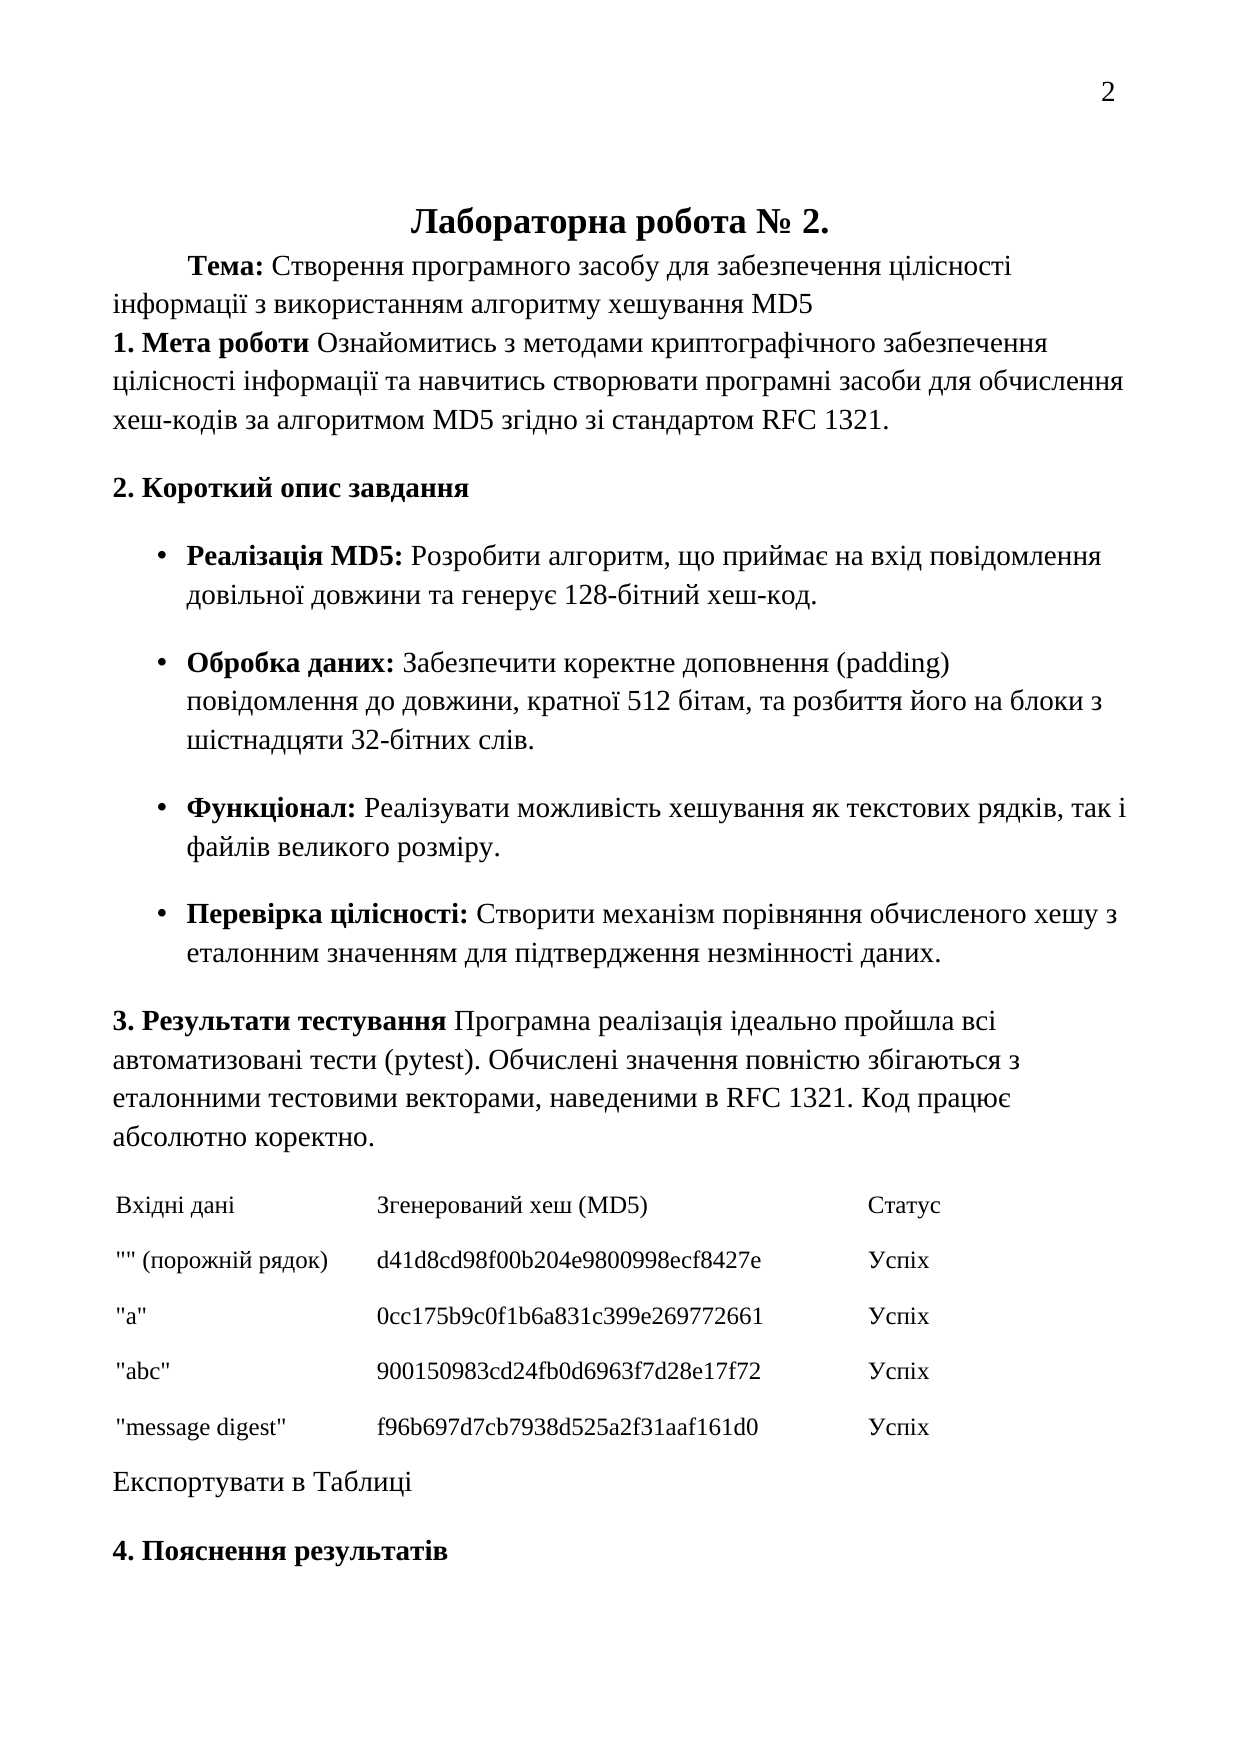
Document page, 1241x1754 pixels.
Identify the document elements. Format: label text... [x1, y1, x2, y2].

text Лабораторна робота № 2. [112, 200, 1128, 242]
table_cell "" (порожній рядок) [113, 1243, 374, 1298]
table_cell Успіх [865, 1409, 959, 1464]
table_header Статус [865, 1187, 959, 1242]
table_header Вхідні дані [113, 1187, 374, 1242]
table_cell Успіх [865, 1298, 959, 1353]
text 2. Короткий опис завдання [112, 470, 1128, 504]
list Функціонал: Реалізувати можливість хешування як текстових рядків, так і файлів великого розміру. [157, 790, 1128, 862]
table_cell "message digest" [113, 1409, 374, 1464]
list Перевірка цілісності: Створити механізм порівняння обчисленого хешу з еталонним значенням для підтвердження незмінності даних. [157, 897, 1128, 969]
text Експортувати в Таблиці [112, 1464, 1128, 1498]
table_cell Успіх [865, 1354, 959, 1409]
table_header Згенерований хеш (MD5) [374, 1187, 865, 1242]
list Обробка даних: Забезпечити коректне доповнення (padding) повідомлення до довжини, кратної 512 бітам, та розбиття його на блоки з шістнадцяти 32-бітних слів. [157, 645, 1128, 756]
text 1. Мета роботи Ознайомитись з методами криптографічного забезпечення цілісності інформації та навчитись створювати програмні засоби для обчислення хеш-кодів за алгоритмом MD5 згідно зі стандартом RFC 1321. [112, 325, 1128, 436]
list Реалізація MD5: Розробити алгоритм, що приймає на вхід повідомлення довільної довжини та генерує 128-бітний хеш-код. [157, 538, 1128, 610]
table_cell f96b697d7cb7938d525a2f31aaf161d0 [374, 1409, 865, 1464]
text 4. Пояснення результатів [112, 1533, 1128, 1566]
table_cell "a" [113, 1298, 374, 1353]
table_cell d41d8cd98f00b204e9800998ecf8427e [374, 1243, 865, 1298]
text 3. Результати тестування Програмна реалізація ідеально пройшла всі автоматизовані тести (pytest). Обчислені значення повністю збігаються з еталонними тестовими векторами, наведеними в RFC 1321. Код працює абсолютно коректно. [112, 1003, 1128, 1152]
table_cell Успіх [865, 1243, 959, 1298]
table_cell 900150983cd24fb0d6963f7d28e17f72 [374, 1354, 865, 1409]
table_cell "abc" [113, 1354, 374, 1409]
table_cell 0cc175b9c0f1b6a831c399e269772661 [374, 1298, 865, 1353]
text Тема: Створення програмного засобу для забезпечення цілісності інформації з використанням алгоритму хешування MD5 [112, 248, 1128, 320]
